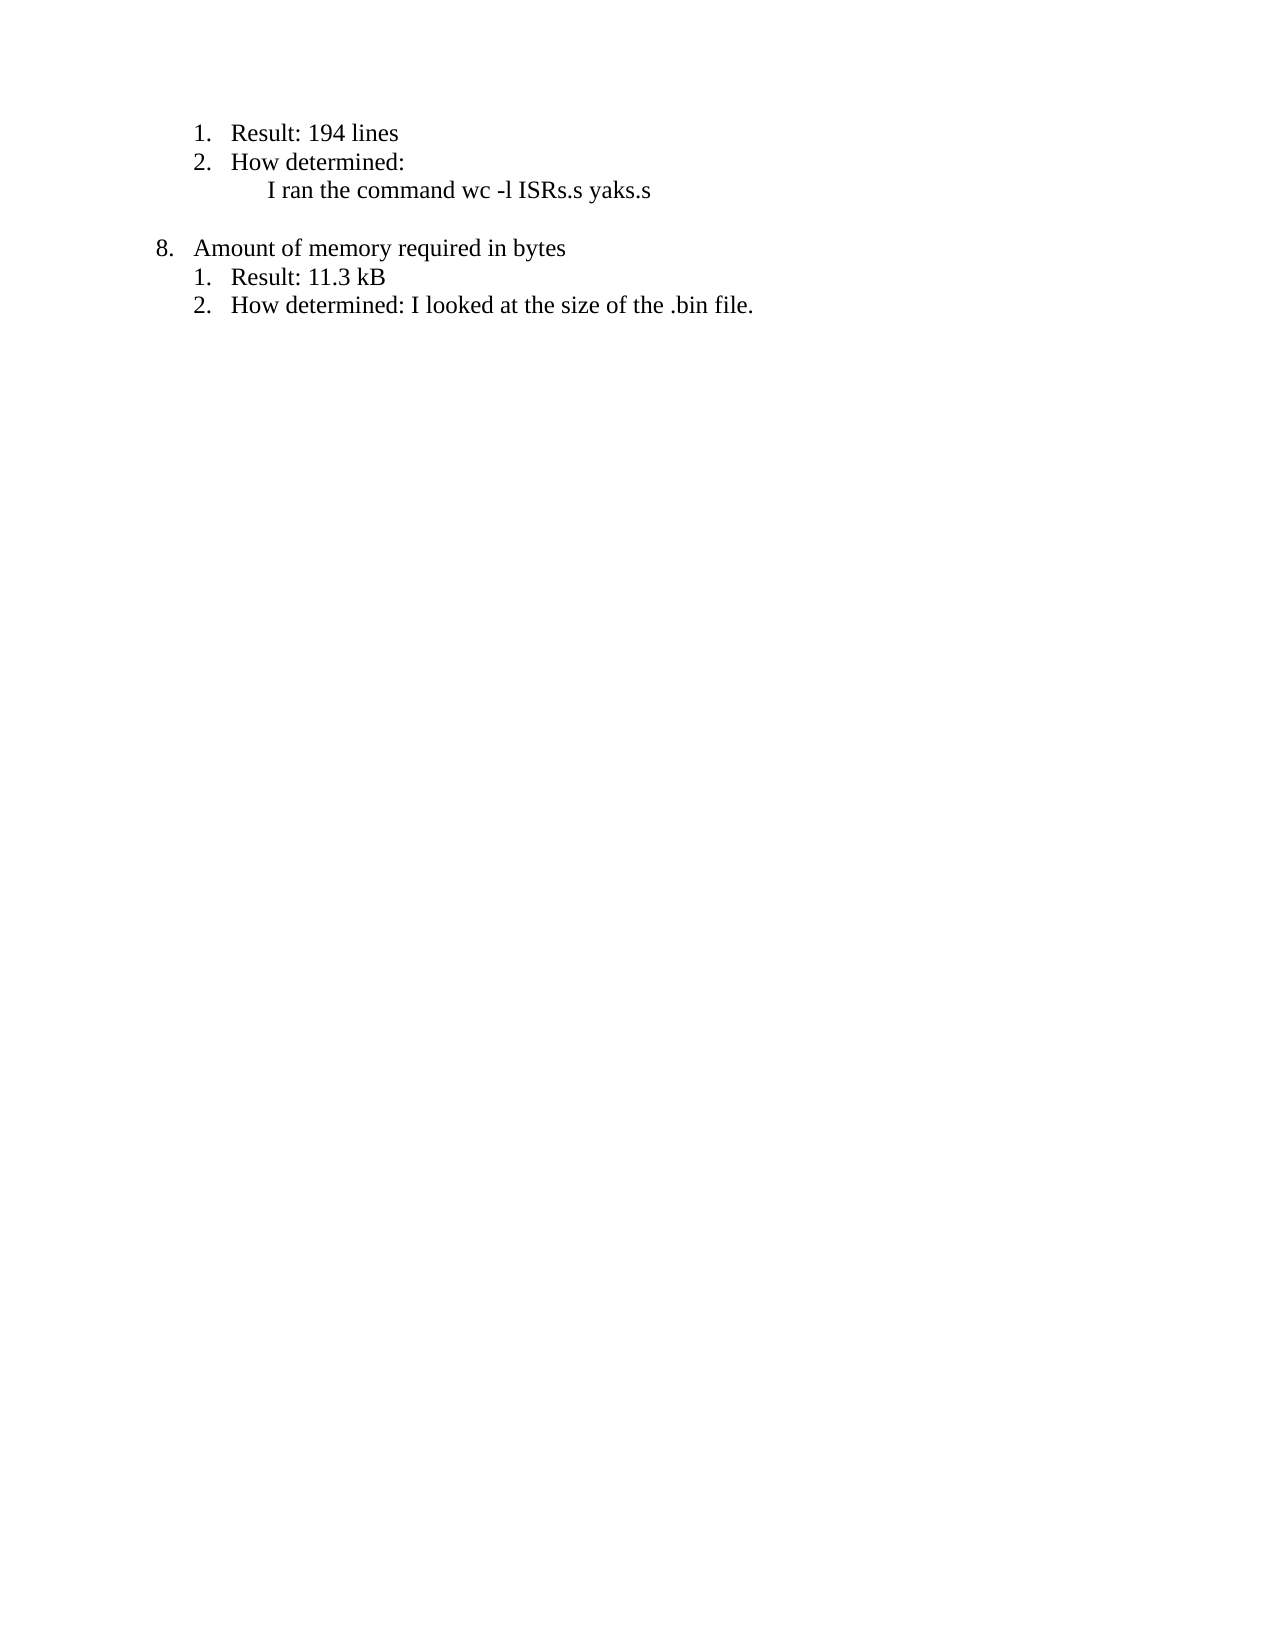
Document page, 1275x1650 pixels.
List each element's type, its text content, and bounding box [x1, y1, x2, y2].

list Result: 11.3 kB [193, 262, 1157, 291]
list How determined: I looked at the size of the .bin file. [193, 291, 1157, 319]
list Result: 194 lines [193, 118, 1157, 147]
list Amount of memory required in bytes [156, 233, 1157, 262]
list I ran the command wc -l ISRs.s yaks.s [156, 176, 1157, 204]
list How determined: [193, 147, 1157, 176]
